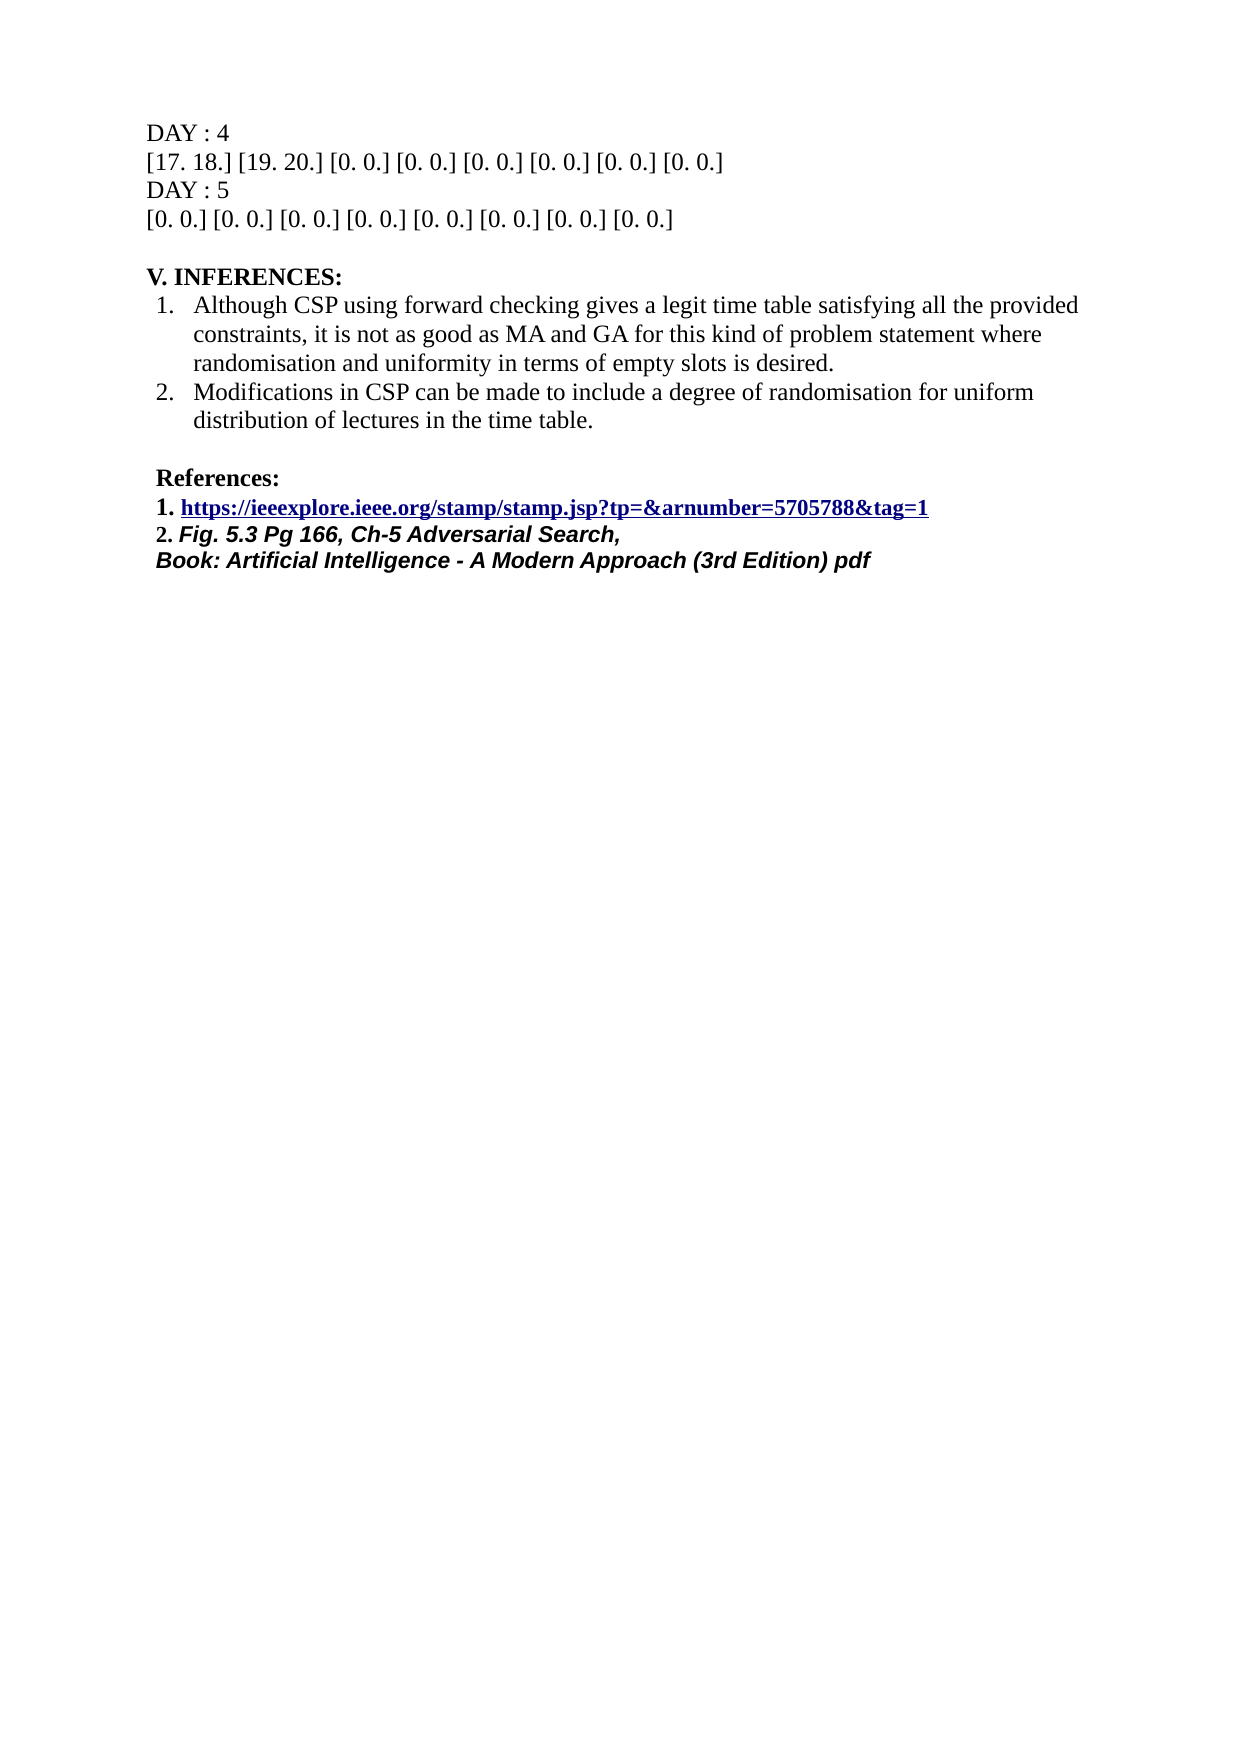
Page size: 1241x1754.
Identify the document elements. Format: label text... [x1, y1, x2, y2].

text 2. Fig. 5.3 Pg 166, Ch-5 Adversarial Search, [156, 521, 1122, 547]
text DAY : 5 [146, 176, 1122, 204]
text [0. 0.] [0. 0.] [0. 0.] [0. 0.] [0. 0.] [0. 0.] [0. 0.] [0. 0.] [146, 204, 1122, 233]
text V. INFERENCES: [146, 262, 1122, 291]
list Although CSP using forward checking gives a legit time table satisfying all the provided constraints, it is not as good as MA and GA for this kind of problem statement where randomisation and uniformity in terms of empty slots is desired. [156, 291, 1122, 377]
text Book: Artificial Intelligence - A Modern Approach (3rd Edition) pdf [156, 547, 1122, 573]
list Modifications in CSP can be made to include a degree of randomisation for uniform distribution of lectures in the time table. [156, 377, 1122, 434]
text [17. 18.] [19. 20.] [0. 0.] [0. 0.] [0. 0.] [0. 0.] [0. 0.] [0. 0.] [146, 147, 1122, 176]
text DAY : 4 [146, 118, 1122, 147]
text References: [156, 463, 1122, 492]
text 1. https://ieeexplore.ieee.org/stamp/stamp.jsp?tp=&arnumber=5705788&tag=1 [156, 492, 1122, 521]
